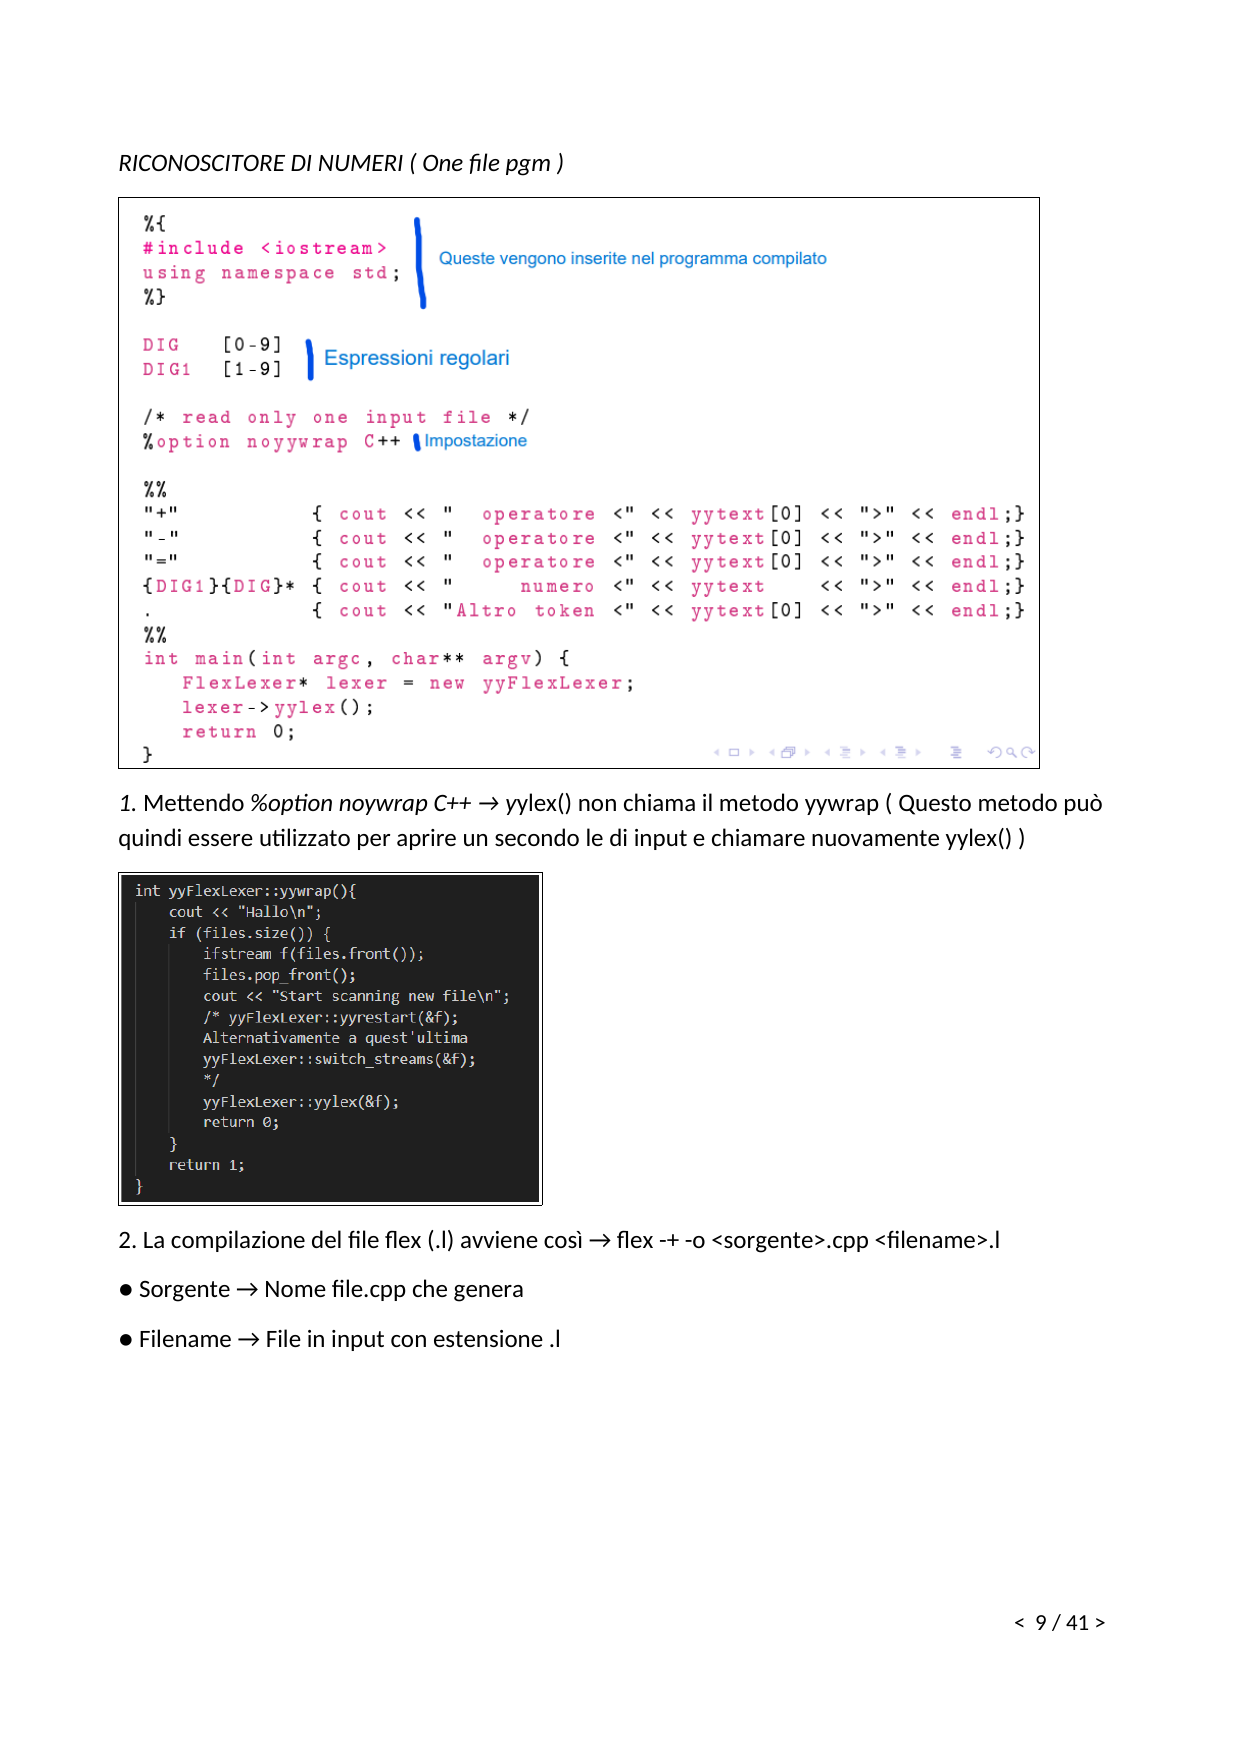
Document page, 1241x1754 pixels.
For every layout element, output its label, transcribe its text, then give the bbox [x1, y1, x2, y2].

picture [121, 200, 1037, 766]
text ● Sorgente → Nome file.cpp che genera [118, 1273, 1122, 1304]
text 2. La compilazione del file flex (.l) avviene così → flex -+ -o <sorgente>.cpp <filename>.l [118, 1224, 1122, 1254]
text 1. Mettendo %option noywrap C++ → yylex() non chiama il metodo yywrap ( Questo metodo può quindi essere utilizzato per aprire un secondo le di input e chiamare nuovamente yylex() ) [118, 787, 1122, 853]
picture [121, 875, 539, 1202]
text ● Filename → File in input con estensione .l [118, 1323, 1122, 1353]
text RICONOSCITORE DI NUMERI ( One file pgm ) [118, 148, 1122, 178]
